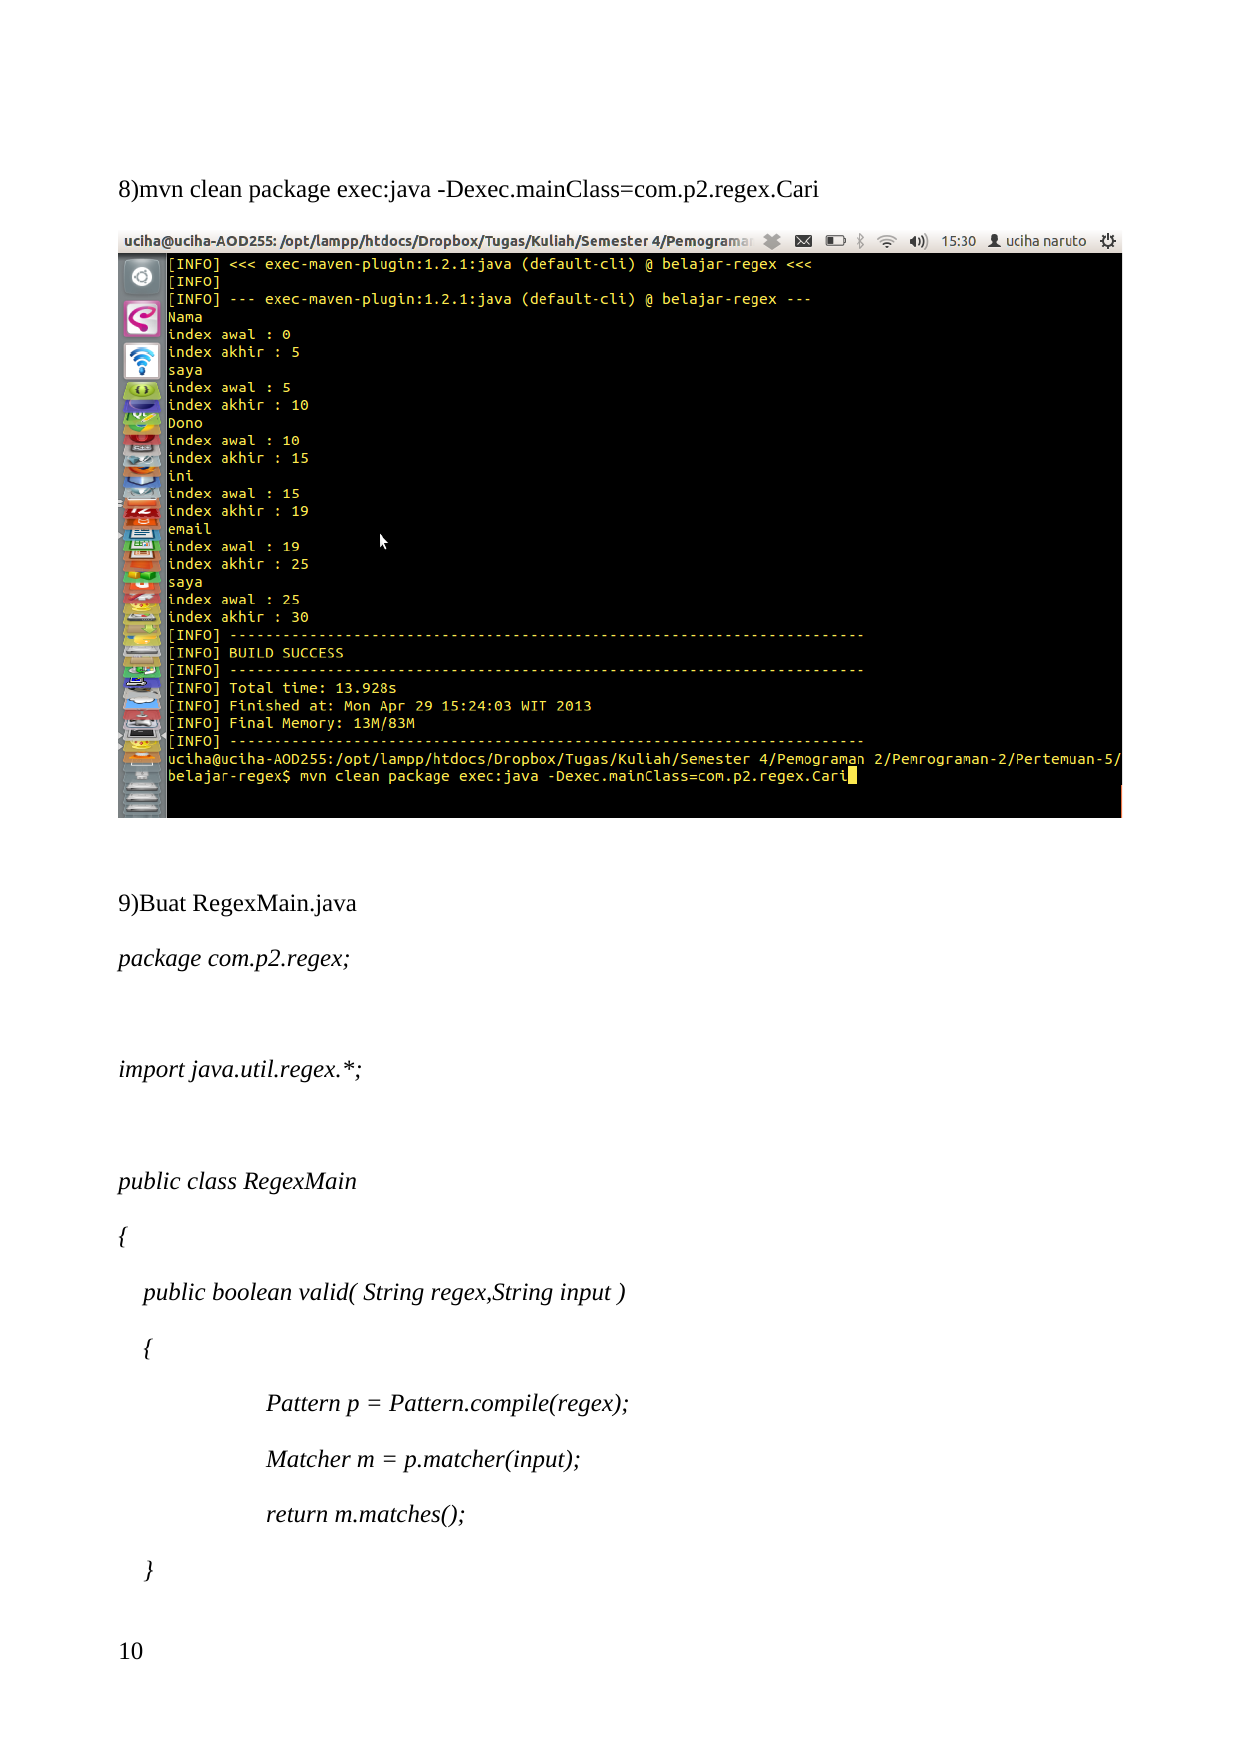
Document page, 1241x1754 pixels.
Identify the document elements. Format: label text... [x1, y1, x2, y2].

text } [118, 1555, 1122, 1584]
text Matcher m = p.matcher(input); [118, 1444, 1122, 1473]
picture [118, 229, 1123, 818]
text public class RegexMain [118, 1166, 1122, 1194]
text return m.matches(); [118, 1499, 1122, 1528]
text { [118, 1333, 1122, 1361]
text package com.p2.regex; [118, 943, 1122, 972]
text { [118, 1221, 1122, 1250]
list Buat RegexMain.java [118, 888, 1122, 916]
text public boolean valid( String regex,String input ) [118, 1277, 1122, 1306]
list mvn clean package exec:java -Dexec.mainClass=com.p2.regex.Cari [118, 174, 1122, 202]
text Pattern p = Pattern.compile(regex); [118, 1388, 1122, 1417]
text import java.util.regex.*; [118, 1054, 1122, 1083]
